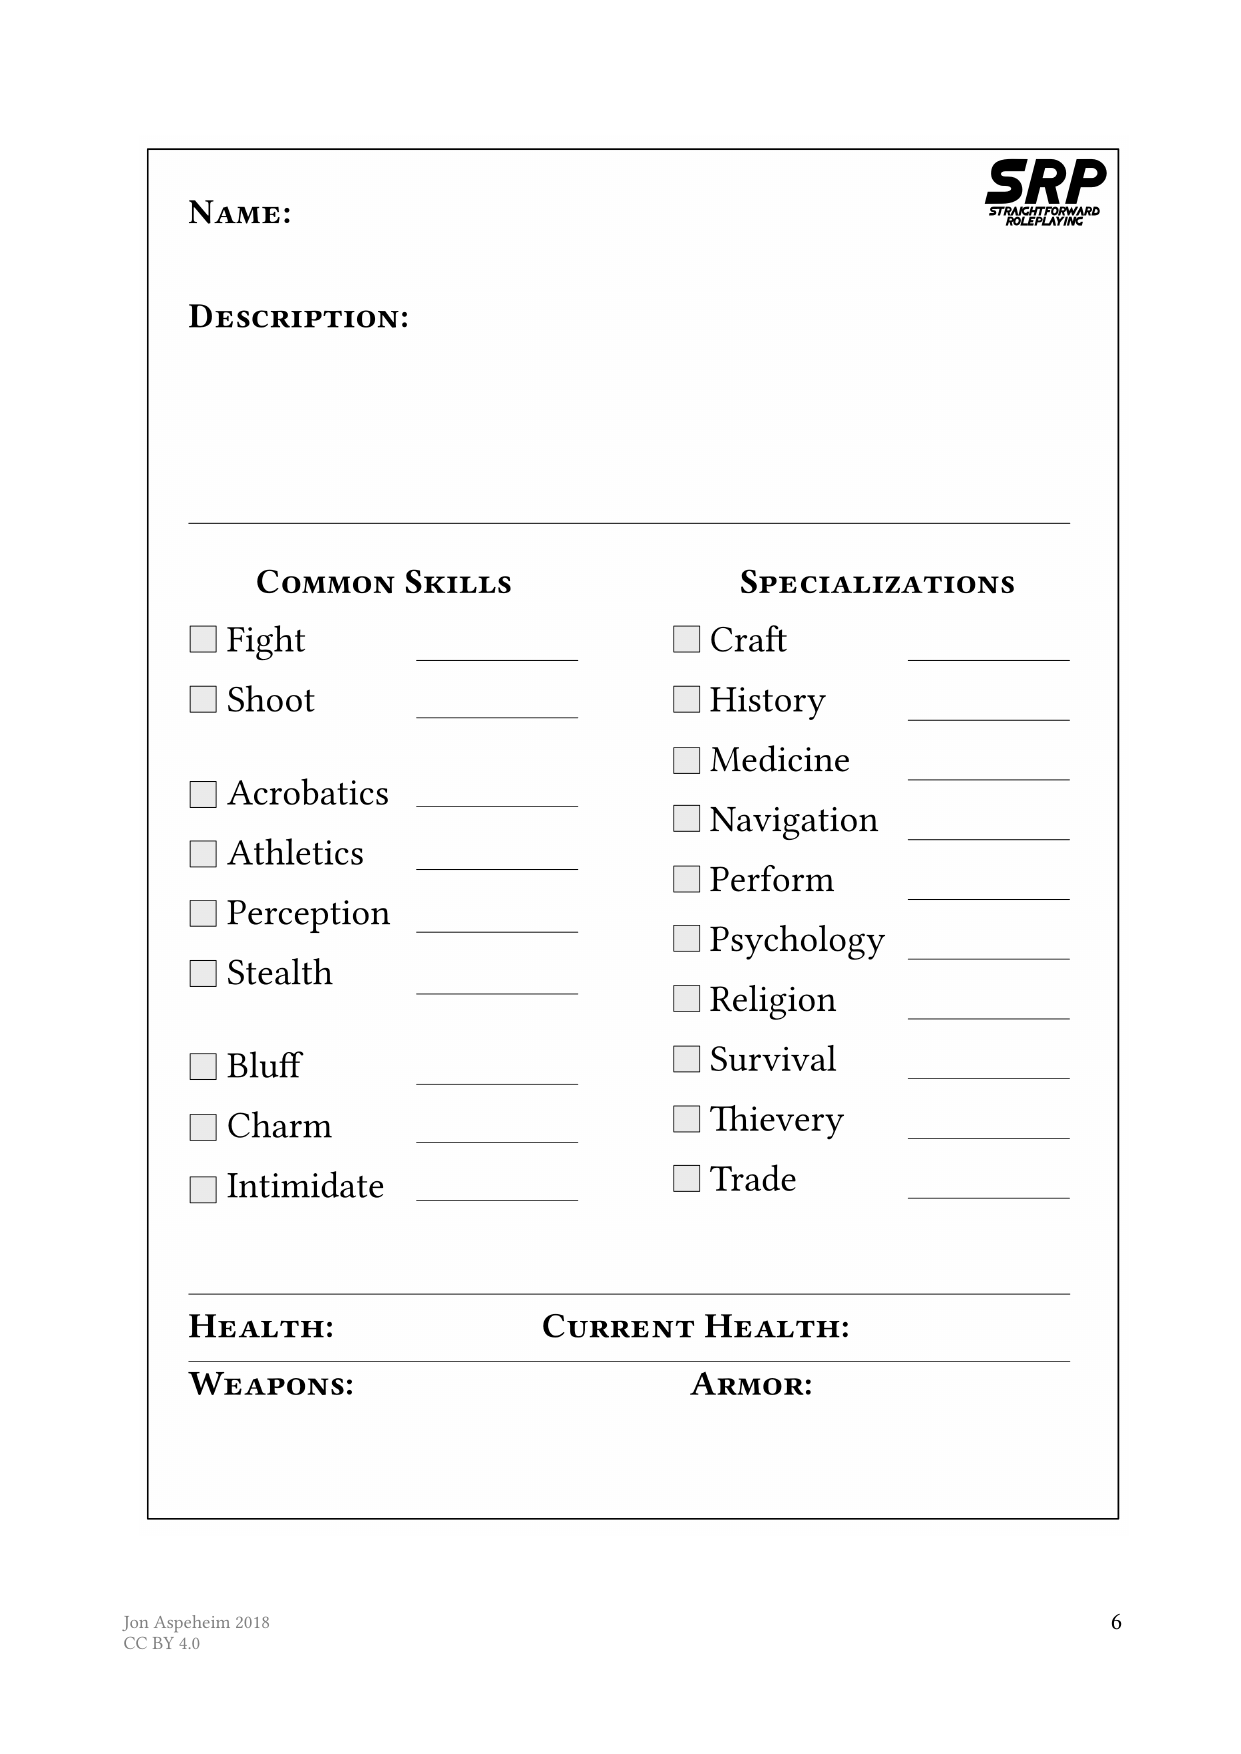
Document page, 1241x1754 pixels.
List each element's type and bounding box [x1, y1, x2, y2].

picture [138, 135, 1129, 1536]
